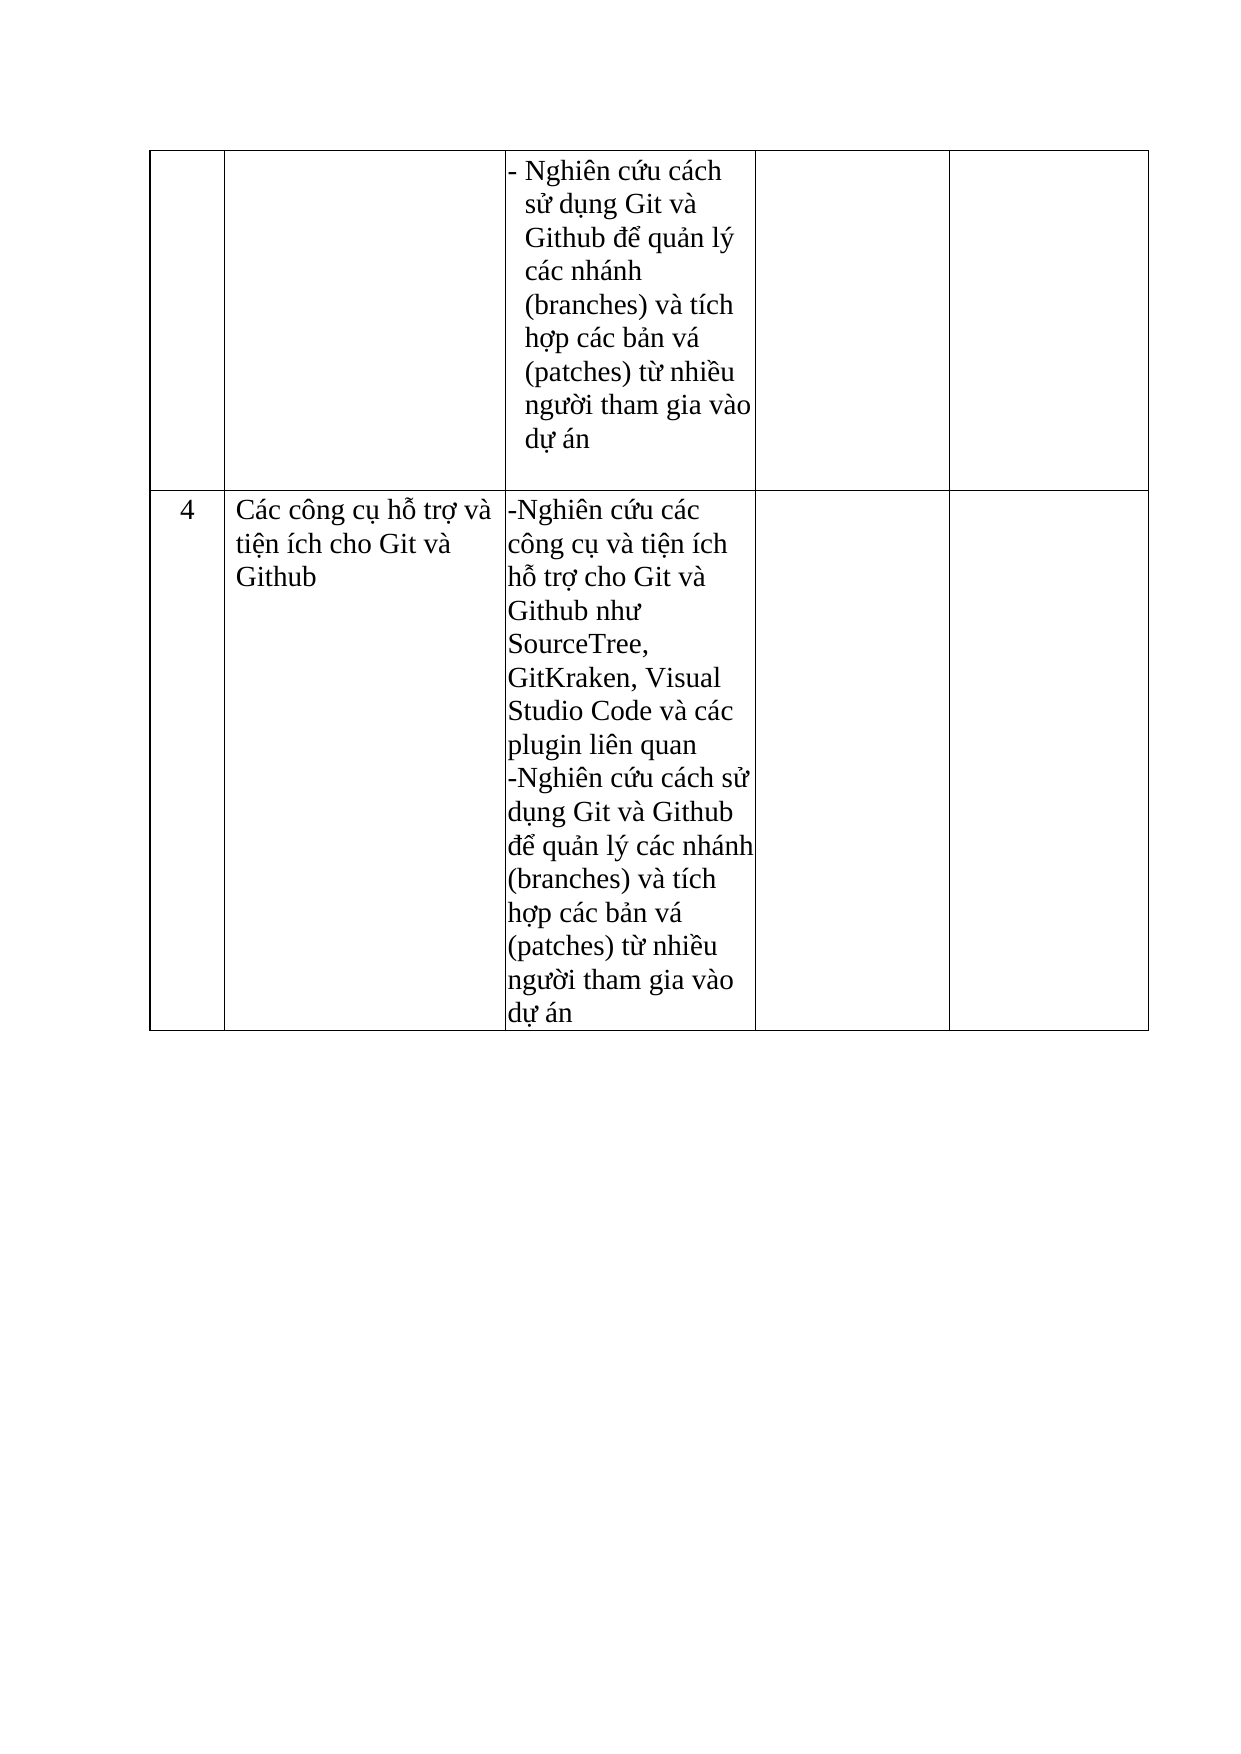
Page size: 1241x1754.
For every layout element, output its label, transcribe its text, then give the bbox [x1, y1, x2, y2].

table_cell [950, 491, 1148, 1030]
table_cell Nghiên cứu cách sử dụng Git và Github để quản lý các nhánh (branches) và tích hợp các bản vá (patches) từ nhiều người tham gia vào dự án [506, 151, 755, 489]
table_cell Các công cụ hỗ trợ và tiện ích cho Git và Github [225, 491, 505, 1030]
table_cell [756, 491, 949, 1030]
table_cell [151, 151, 224, 489]
table_cell -Nghiên cứu các công cụ và tiện ích hỗ trợ cho Git và Github như SourceTree, GitKraken, Visual Studio Code và các plugin liên quan -Nghiên cứu cách sử dụng Git và Github để quản lý các nhánh (branches) và tích hợp các bản vá (patches) từ nhiều người tham gia vào dự án [506, 491, 755, 1030]
table_cell [950, 151, 1148, 489]
table_cell 4 [151, 491, 224, 1030]
table_cell [225, 151, 505, 489]
table_cell [756, 151, 949, 489]
